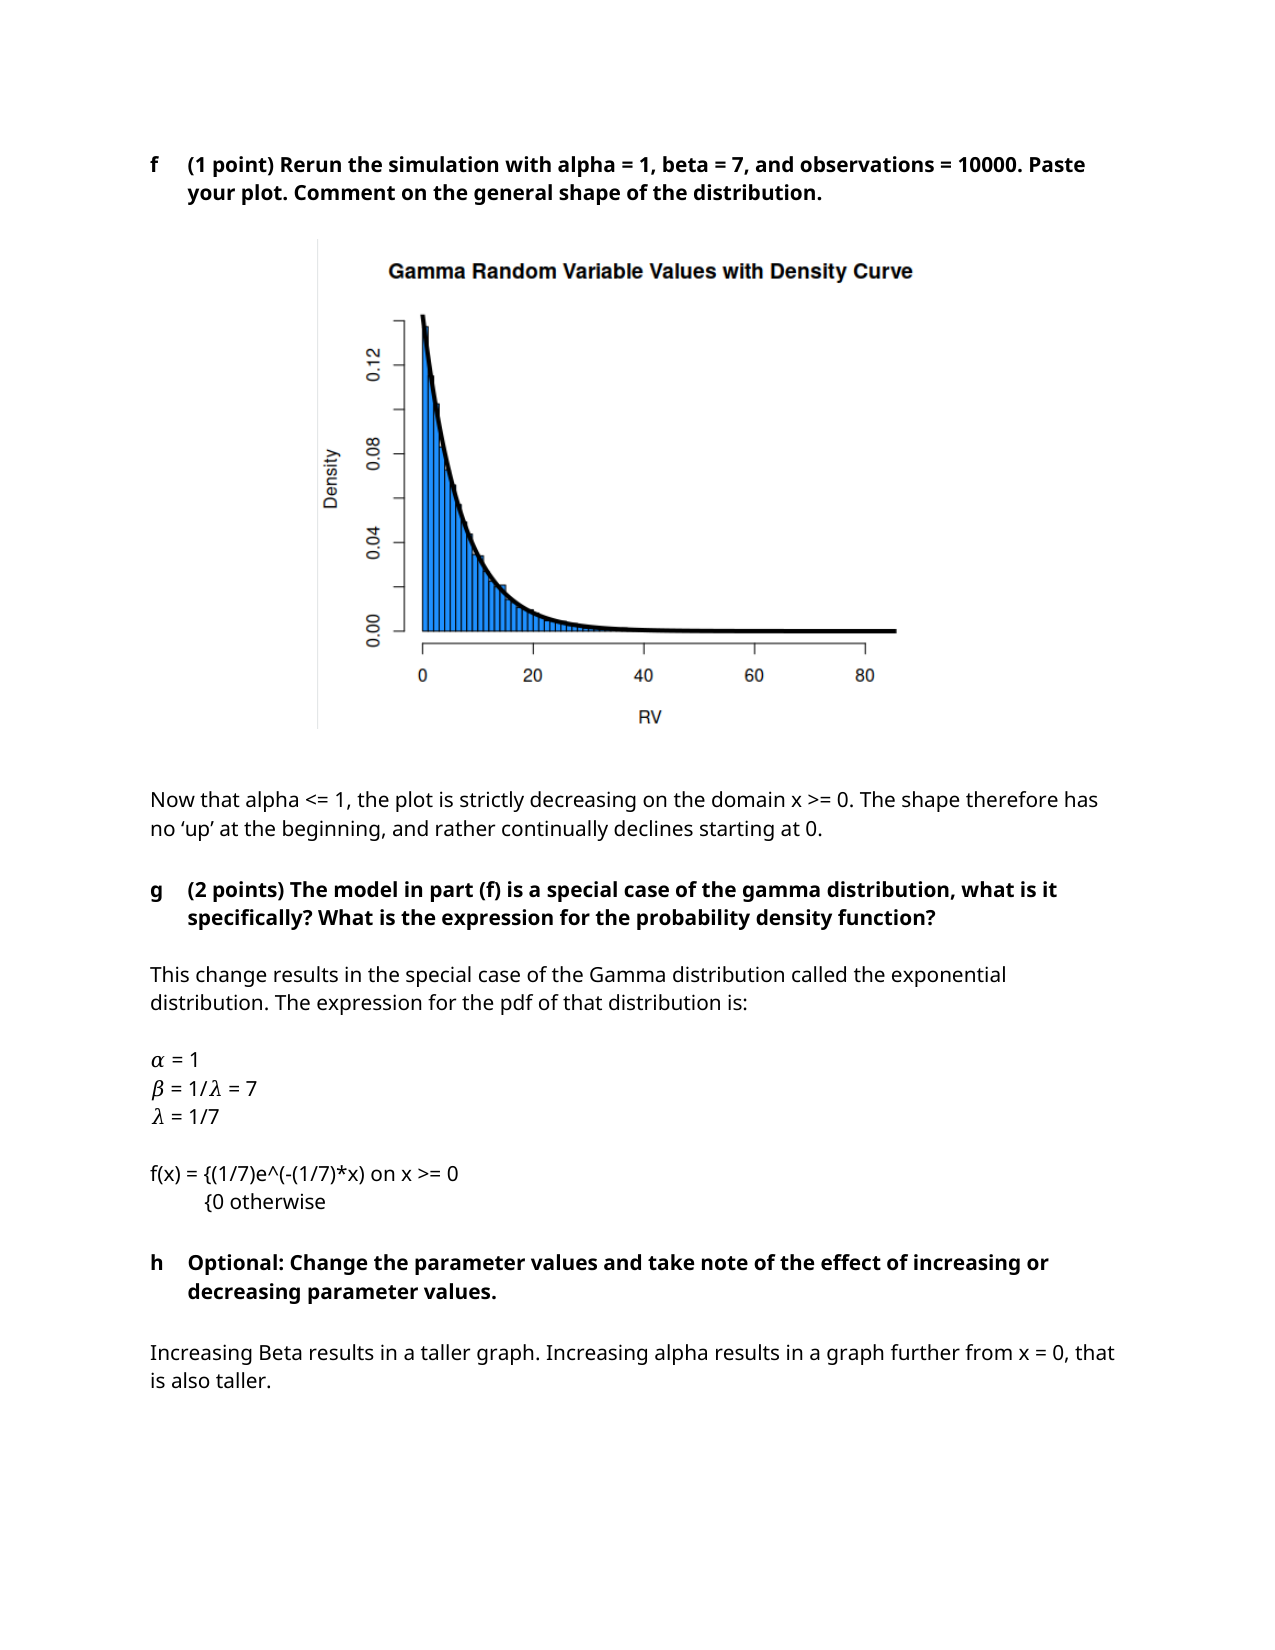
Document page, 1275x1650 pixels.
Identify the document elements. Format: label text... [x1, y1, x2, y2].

text This change results in the special case of the Gamma distribution called the exponential distribution. The expression for the pdf of that distribution is: [150, 960, 1125, 1017]
subtitle Optional: Change the parameter values and take note of the effect of increasing or decreasing parameter values. [150, 1248, 1125, 1305]
text Increasing Beta results in a taller graph. Increasing alpha results in a graph further from x = 0, that is also taller. [150, 1338, 1125, 1395]
subtitle (2 points) The model in part (f) is a special case of the gamma distribution, what is it specifically? What is the expression for the probability density function? [150, 875, 1125, 932]
text {0 otherwise [150, 1187, 1125, 1216]
text 𝛼 = 1 [150, 1045, 1125, 1074]
text 𝛽 = 1/𝜆 = 7 [150, 1074, 1125, 1102]
text Now that alpha <= 1, the plot is strictly decreasing on the domain x >= 0. The shape therefore has no ‘up’ at the beginning, and rather continually declines starting at 0. [150, 785, 1125, 842]
text 𝜆 = 1/7 [150, 1102, 1125, 1131]
subtitle (1 point) Rerun the simulation with alpha = 1, beta = 7, and observations = 10000. Paste your plot. Comment on the general shape of the distribution. [150, 150, 1125, 207]
text f(x) = {(1/7)e^(-(1/7)*x) on x >= 0 [150, 1159, 1125, 1187]
picture [317, 239, 921, 729]
